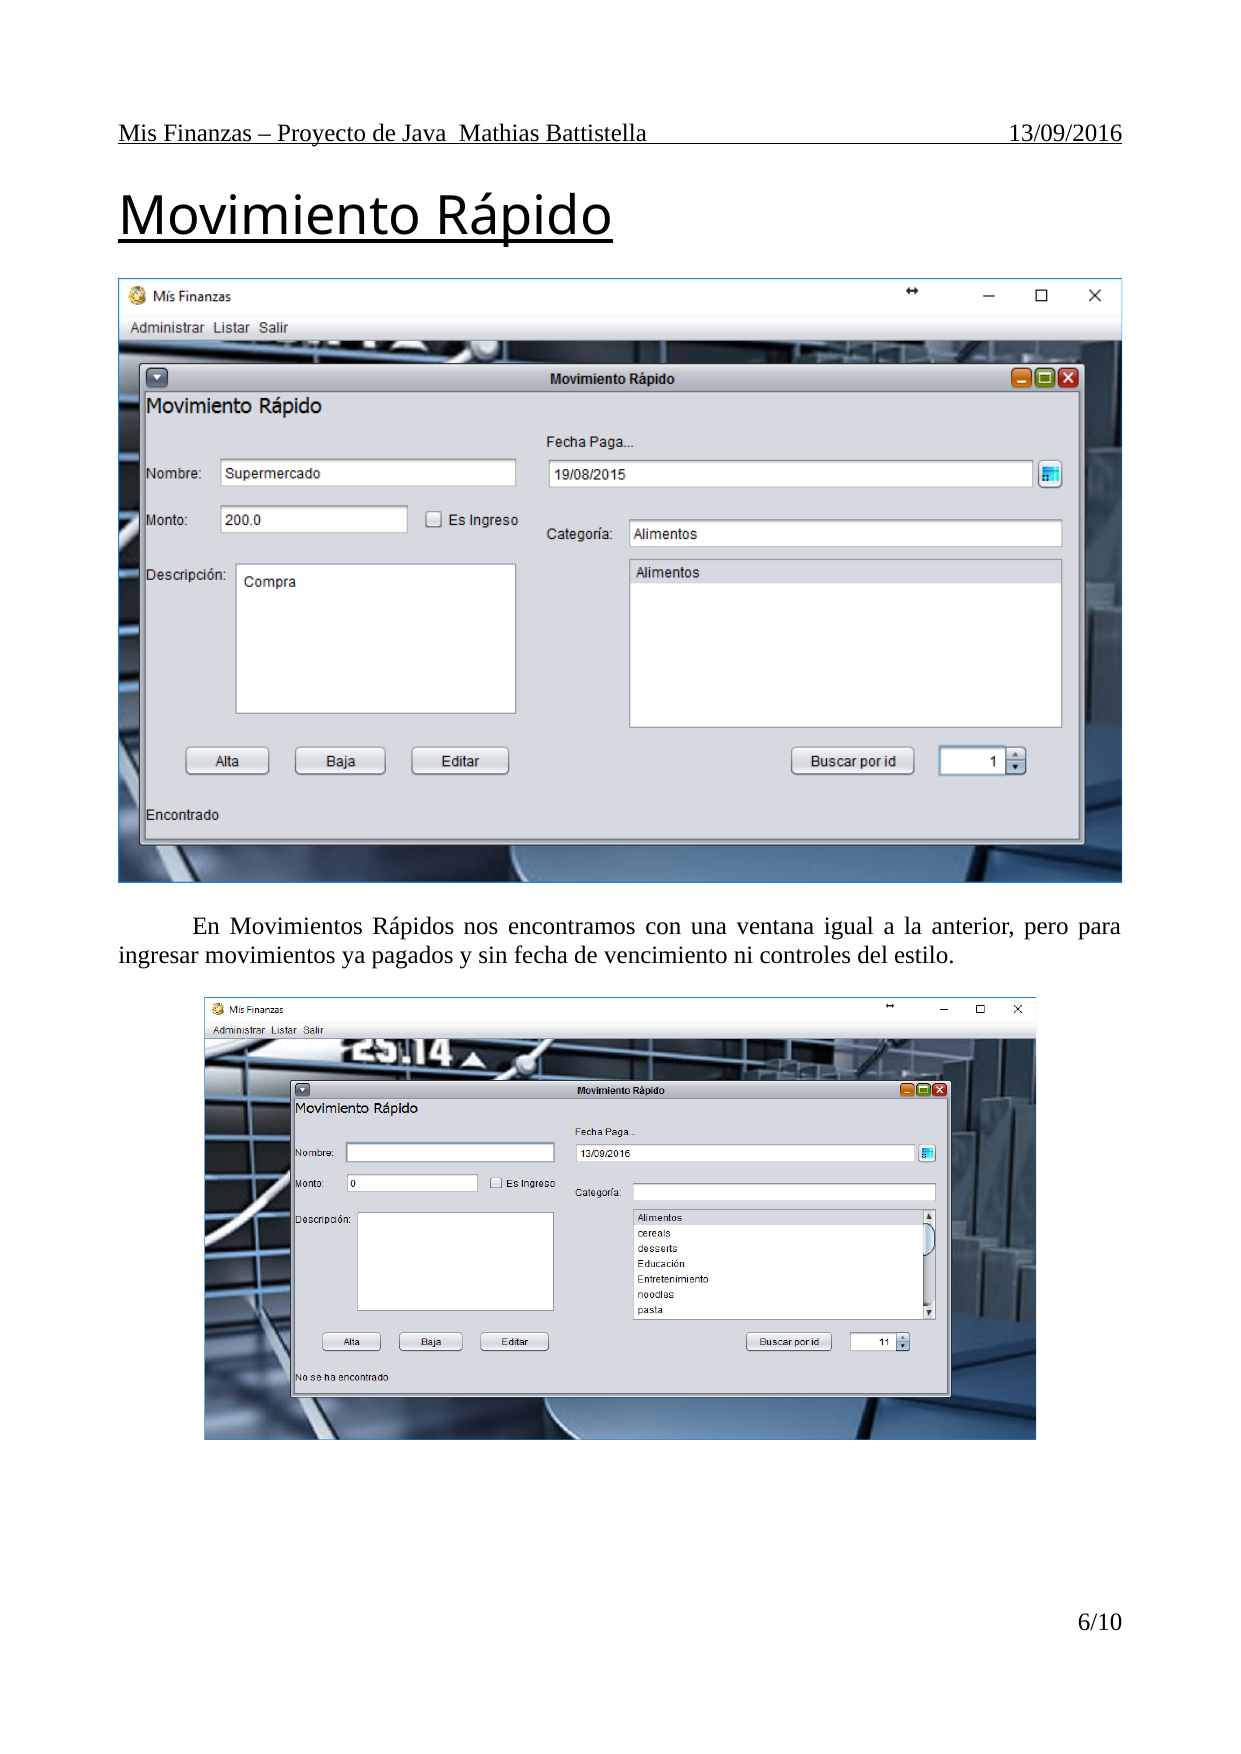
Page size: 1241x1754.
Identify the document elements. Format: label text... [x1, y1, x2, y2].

picture [118, 278, 1123, 883]
picture [204, 997, 1037, 1440]
text Movimiento Rápido [118, 176, 1122, 250]
text En Movimientos Rápidos nos encontramos con una ventana igual a la anterior, pero para ingresar movimientos ya pagados y sin fecha de vencimiento ni controles del estilo. [118, 911, 1122, 969]
